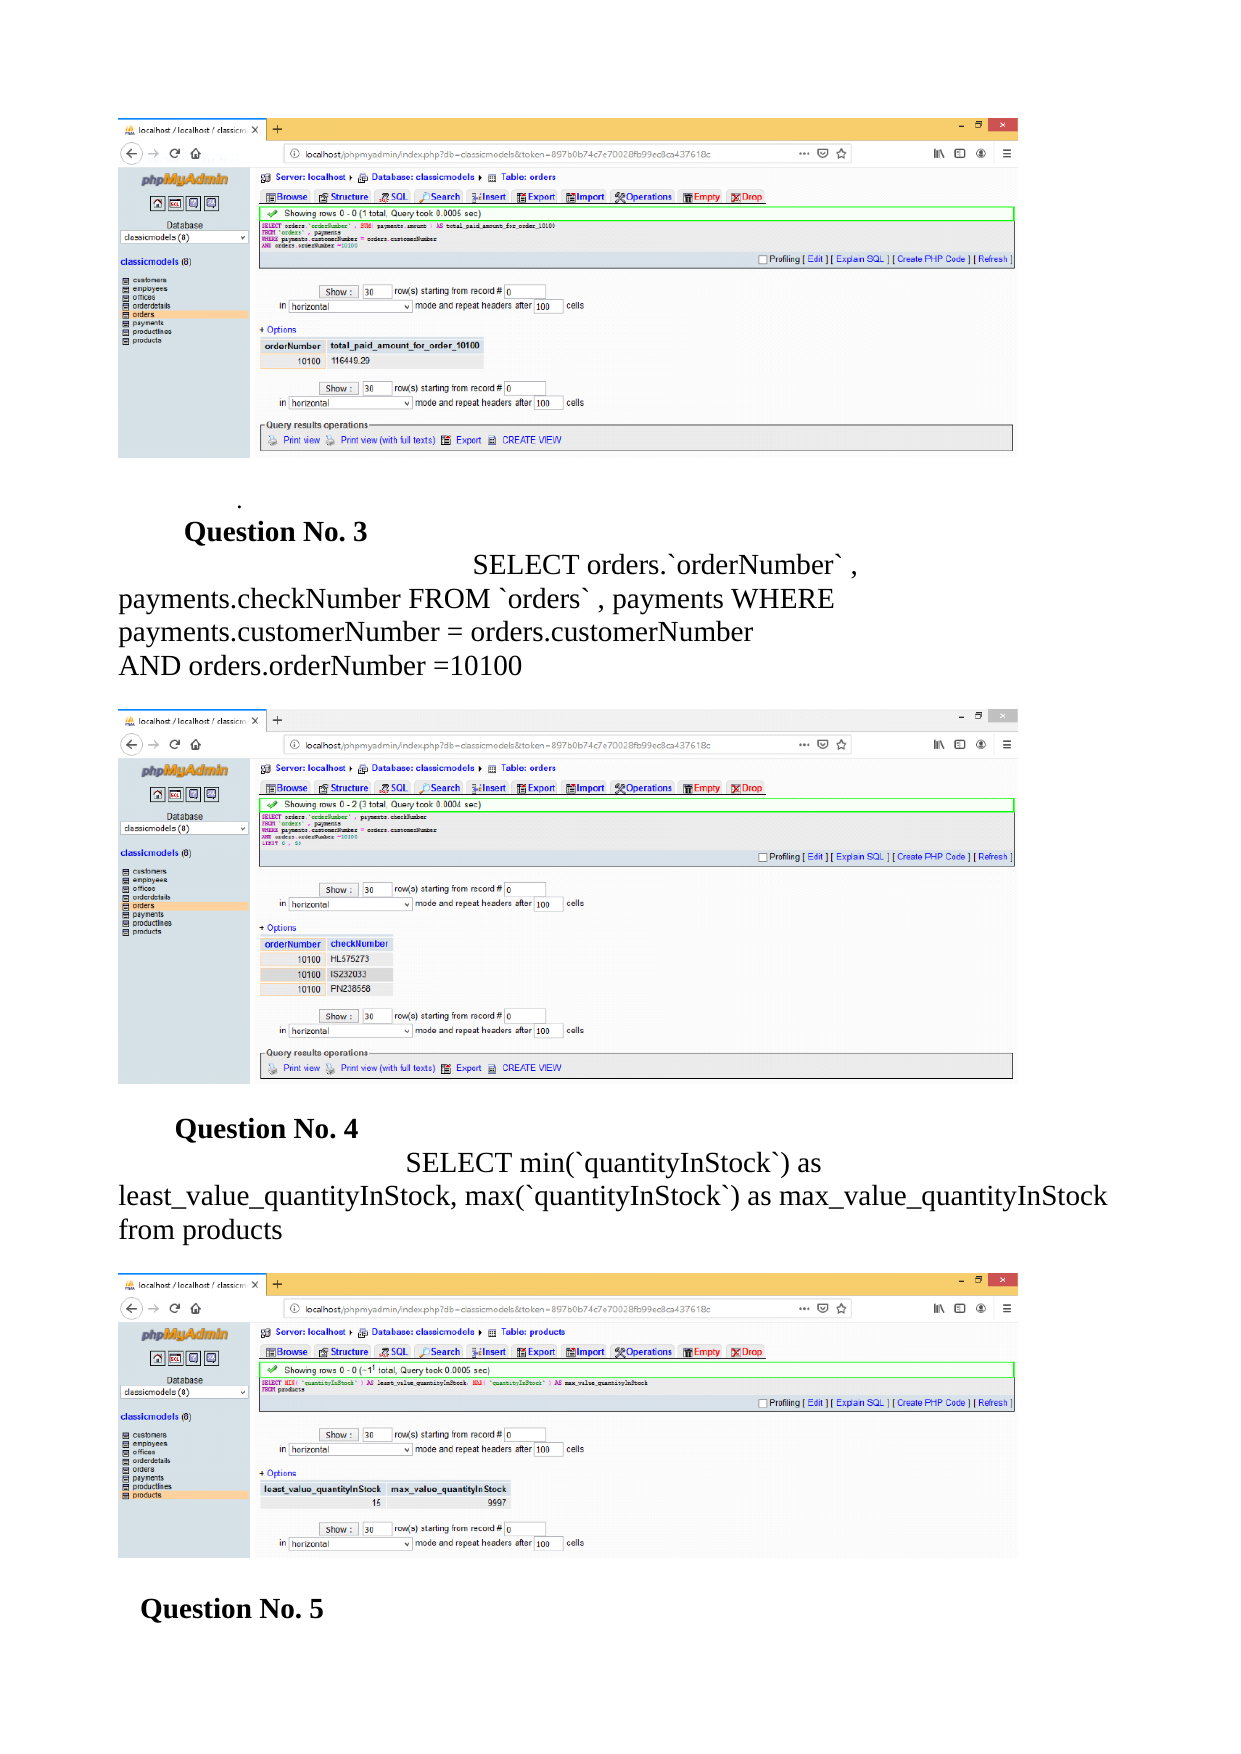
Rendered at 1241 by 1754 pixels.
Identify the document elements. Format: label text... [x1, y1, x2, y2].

text Question No. 4 [118, 1111, 1122, 1145]
text . [118, 485, 1122, 514]
text AND orders.orderNumber =10100 [118, 648, 1122, 682]
text Question No. 3 [118, 514, 1122, 547]
text SELECT min(`quantityInStock`) as least_value_quantityInStock, max(`quantityInStock`) as max_value_quantityInStock from products [118, 1145, 1122, 1245]
text Question No. 5 [118, 1591, 1122, 1625]
text SELECT orders.`orderNumber` , payments.checkNumber FROM `orders` , payments WHERE payments.customerNumber = orders.customerNumber [118, 547, 1122, 648]
